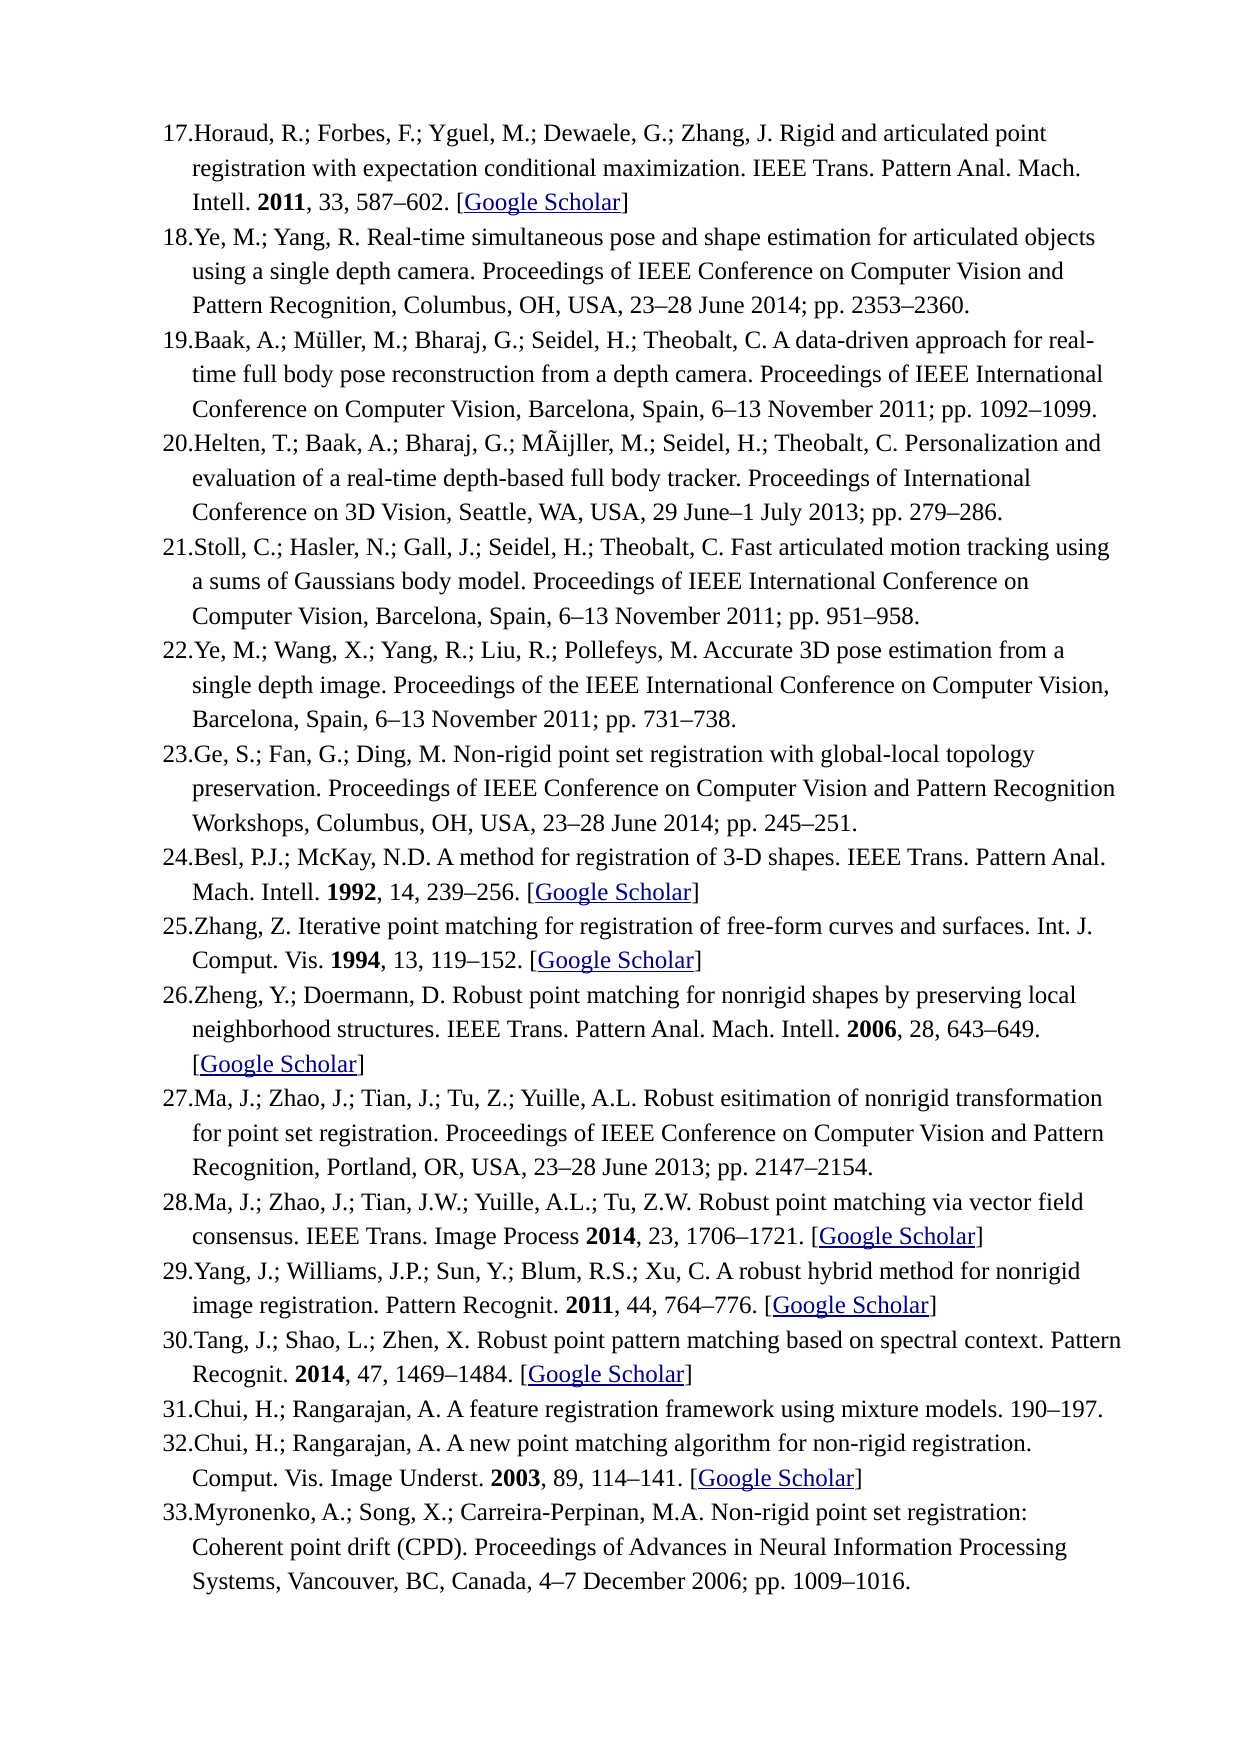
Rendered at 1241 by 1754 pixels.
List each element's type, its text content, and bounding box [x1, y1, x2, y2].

list Ye, M.; Wang, X.; Yang, R.; Liu, R.; Pollefeys, M. Accurate 3D pose estimation from a single depth image. Proceedings of the IEEE International Conference on Computer Vision, Barcelona, Spain, 6–13 November 2011; pp. 731–738. [162, 635, 1122, 733]
list Ye, M.; Yang, R. Real-time simultaneous pose and shape estimation for articulated objects using a single depth camera. Proceedings of IEEE Conference on Computer Vision and Pattern Recognition, Columbus, OH, USA, 23–28 June 2014; pp. 2353–2360. [162, 222, 1122, 319]
list Ma, J.; Zhao, J.; Tian, J.; Tu, Z.; Yuille, A.L. Robust esitimation of nonrigid transformation for point set registration. Proceedings of IEEE Conference on Computer Vision and Pattern Recognition, Portland, OR, USA, 23–28 June 2013; pp. 2147–2154. [162, 1083, 1122, 1181]
list Chui, H.; Rangarajan, A. A feature registration framework using mixture models. 190–197. [162, 1394, 1122, 1423]
list Zheng, Y.; Doermann, D. Robust point matching for nonrigid shapes by preserving local neighborhood structures. IEEE Trans. Pattern Anal. Mach. Intell. 2006, 28, 643–649. [Google Scholar] [162, 980, 1122, 1078]
list Chui, H.; Rangarajan, A. A new point matching algorithm for non-rigid registration. Comput. Vis. Image Underst. 2003, 89, 114–141. [Google Scholar] [162, 1428, 1122, 1492]
list Zhang, Z. Iterative point matching for registration of free-form curves and surfaces. Int. J. Comput. Vis. 1994, 13, 119–152. [Google Scholar] [162, 911, 1122, 974]
list Yang, J.; Williams, J.P.; Sun, Y.; Blum, R.S.; Xu, C. A robust hybrid method for nonrigid image registration. Pattern Recognit. 2011, 44, 764–776. [Google Scholar] [162, 1256, 1122, 1319]
list Myronenko, A.; Song, X.; Carreira-Perpinan, M.A. Non-rigid point set registration: Coherent point drift (CPD). Proceedings of Advances in Neural Information Processing Systems, Vancouver, BC, Canada, 4–7 December 2006; pp. 1009–1016. [162, 1497, 1122, 1595]
list Ge, S.; Fan, G.; Ding, M. Non-rigid point set registration with global-local topology preservation. Proceedings of IEEE Conference on Computer Vision and Pattern Recognition Workshops, Columbus, OH, USA, 23–28 June 2014; pp. 245–251. [162, 739, 1122, 836]
list Baak, A.; Müller, M.; Bharaj, G.; Seidel, H.; Theobalt, C. A data-driven approach for real-time full body pose reconstruction from a depth camera. Proceedings of IEEE International Conference on Computer Vision, Barcelona, Spain, 6–13 November 2011; pp. 1092–1099. [162, 325, 1122, 423]
list Horaud, R.; Forbes, F.; Yguel, M.; Dewaele, G.; Zhang, J. Rigid and articulated point registration with expectation conditional maximization. IEEE Trans. Pattern Anal. Mach. Intell. 2011, 33, 587–602. [Google Scholar] [162, 118, 1122, 216]
list Helten, T.; Baak, A.; Bharaj, G.; MÃijller, M.; Seidel, H.; Theobalt, C. Personalization and evaluation of a real-time depth-based full body tracker. Proceedings of International Conference on 3D Vision, Seattle, WA, USA, 29 June–1 July 2013; pp. 279–286. [162, 428, 1122, 526]
list Besl, P.J.; McKay, N.D. A method for registration of 3-D shapes. IEEE Trans. Pattern Anal. Mach. Intell. 1992, 14, 239–256. [Google Scholar] [162, 842, 1122, 905]
list Ma, J.; Zhao, J.; Tian, J.W.; Yuille, A.L.; Tu, Z.W. Robust point matching via vector field consensus. IEEE Trans. Image Process 2014, 23, 1706–1721. [Google Scholar] [162, 1187, 1122, 1250]
list Tang, J.; Shao, L.; Zhen, X. Robust point pattern matching based on spectral context. Pattern Recognit. 2014, 47, 1469–1484. [Google Scholar] [162, 1325, 1122, 1388]
list Stoll, C.; Hasler, N.; Gall, J.; Seidel, H.; Theobalt, C. Fast articulated motion tracking using a sums of Gaussians body model. Proceedings of IEEE International Conference on Computer Vision, Barcelona, Spain, 6–13 November 2011; pp. 951–958. [162, 532, 1122, 629]
